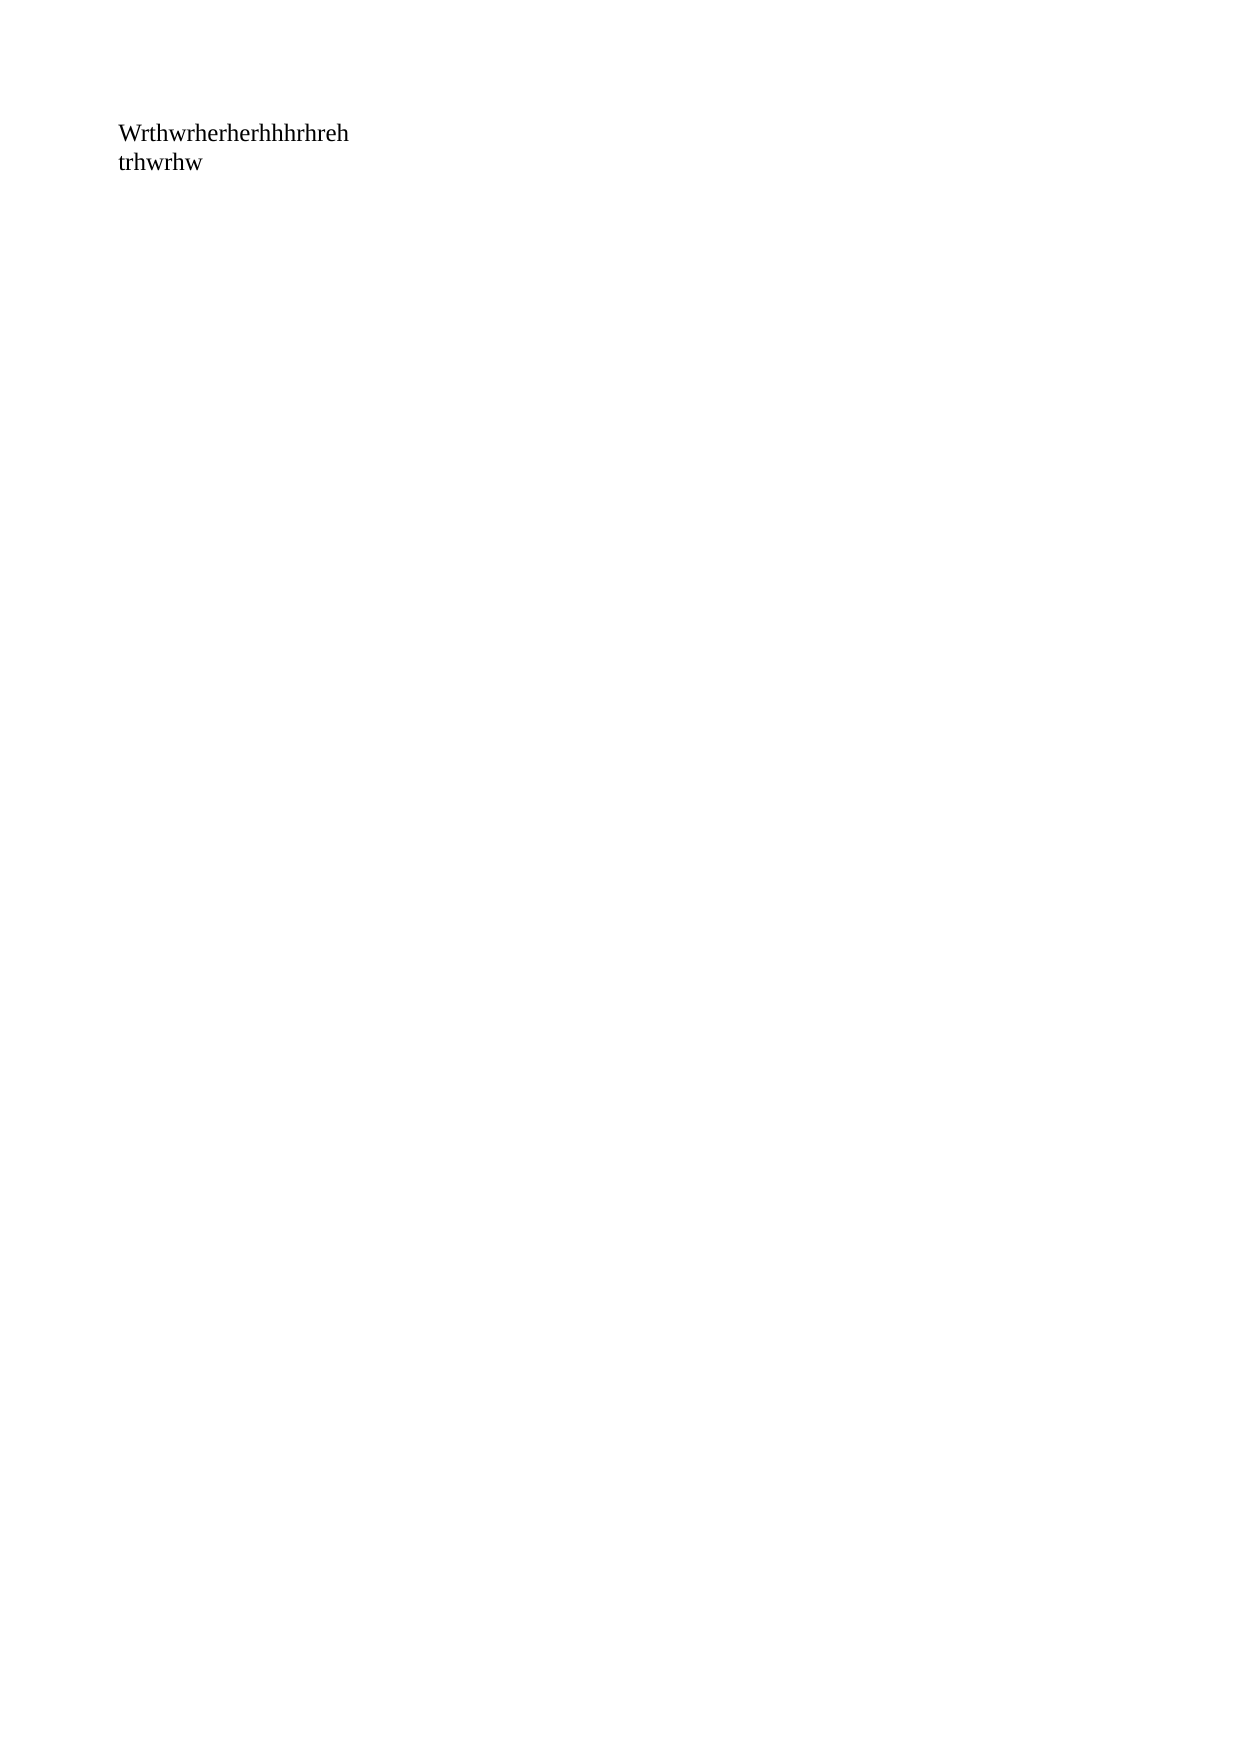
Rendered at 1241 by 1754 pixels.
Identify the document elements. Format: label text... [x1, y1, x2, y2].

text Wrthwrherherhhhrhreh [118, 118, 1122, 147]
text trhwrhw [118, 147, 1122, 176]
